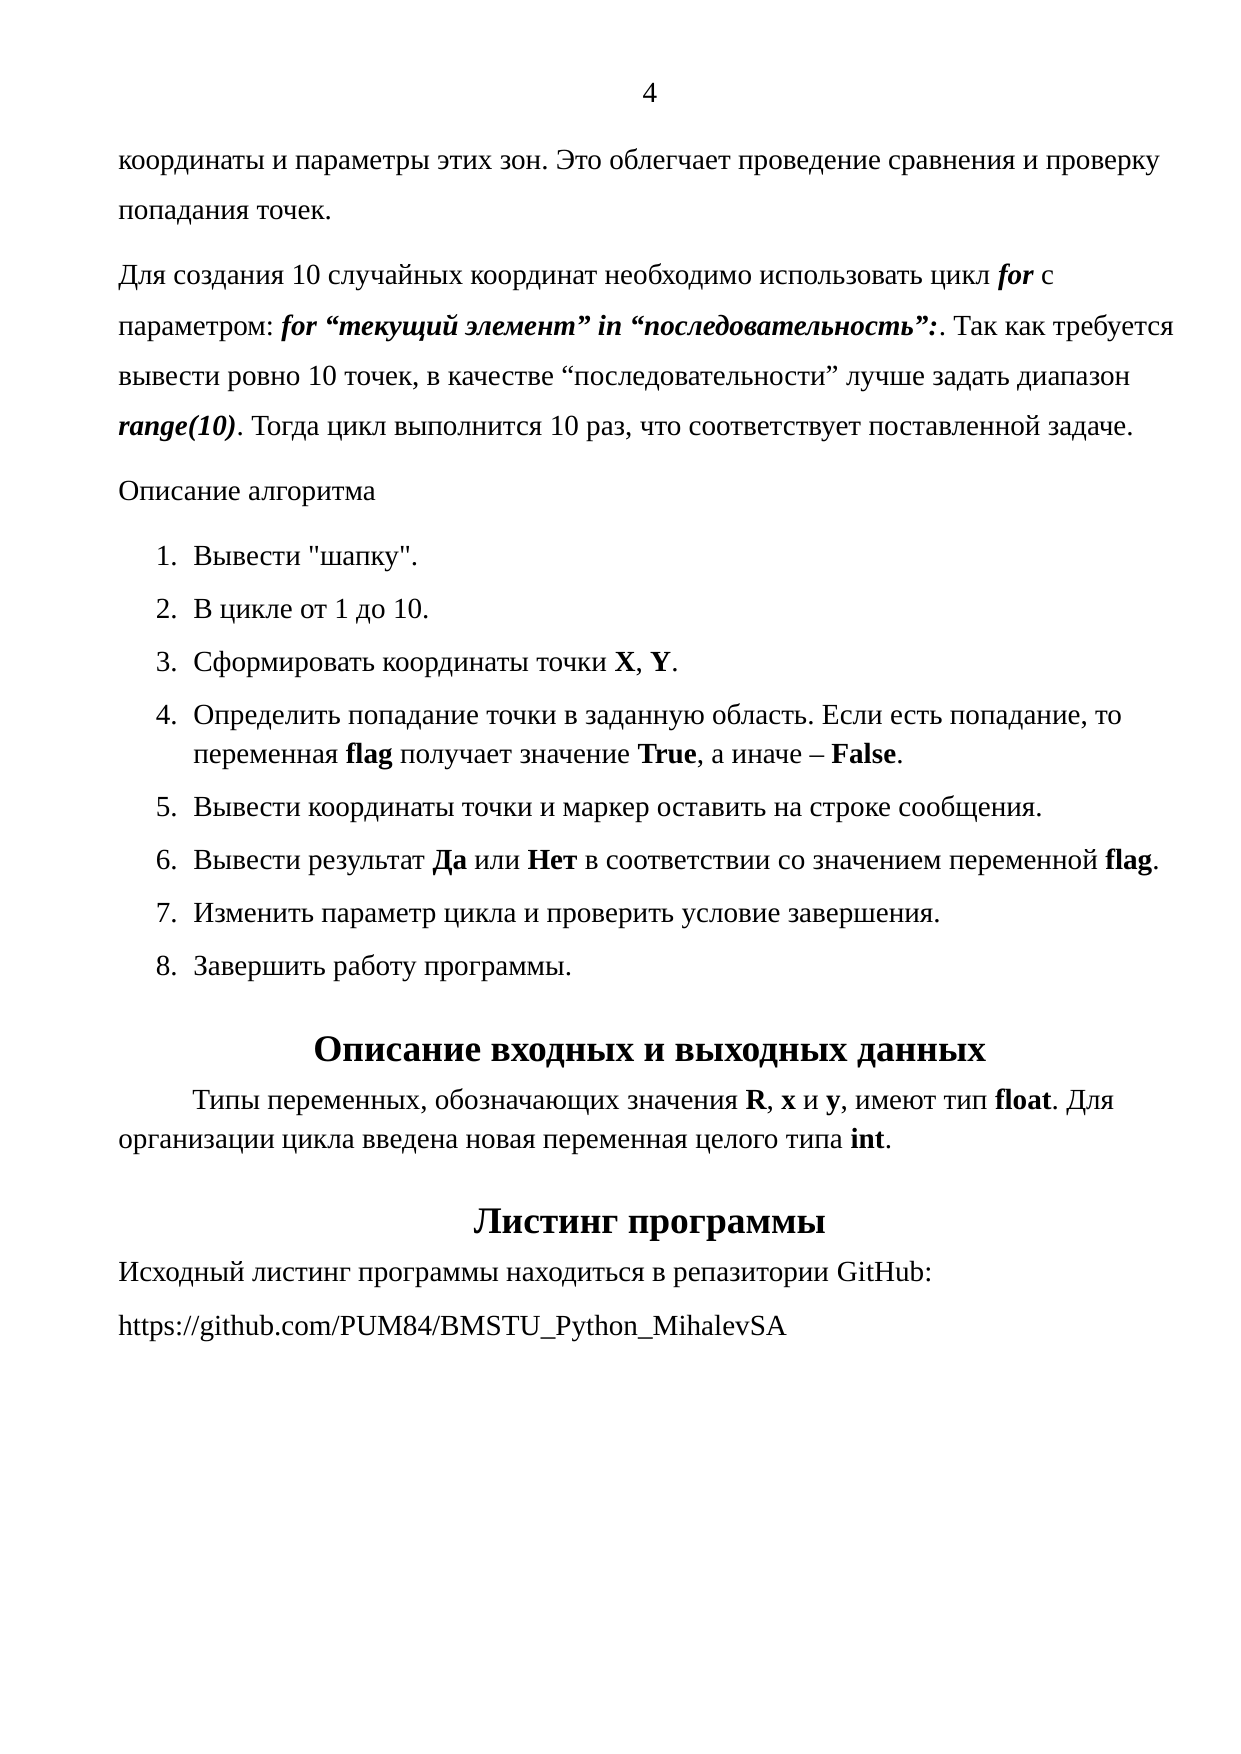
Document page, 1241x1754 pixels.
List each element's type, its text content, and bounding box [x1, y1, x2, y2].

text координаты и параметры этих зон. Это облегчает проведение сравнения и проверку попадания точек. [118, 142, 1181, 226]
list Определить попадание точки в заданную область. Если есть попадание, то переменная flag получает значение True, а иначе – False. [156, 697, 1181, 769]
text https://github.com/PUM84/BMSTU_Python_MihalevSA [118, 1308, 1181, 1341]
list Вывести координаты точки и маркер оставить на строке сообщения. [156, 789, 1181, 823]
text Типы переменных, обозначающих значения R, x и y, имеют тип float. Для организации цикла введена новая переменная целого типа int. [118, 1082, 1181, 1154]
list В цикле от 1 до 10. [156, 591, 1181, 625]
list Изменить параметр цикла и проверить условие завершения. [156, 895, 1181, 929]
text Исходный листинг программы находиться в репазитории GitHub: [118, 1254, 1181, 1288]
list Вывести результат Да или Нет в соответствии со значением переменной flag. [156, 842, 1181, 876]
list Завершить работу программы. [156, 948, 1181, 982]
list Вывести "шапку". [156, 538, 1181, 572]
text Для создания 10 случайных координат необходимо использовать цикл for с параметром: for “текущий элемент” in “последовательность”:. Так как требуется вывести ровно 10 точек, в качестве “последовательности” лучше задать диапазон range(10). Тогда цикл выполнится 10 раз, что соответствует поставленной задаче. [118, 257, 1181, 442]
subtitle Листинг программы [118, 1199, 1181, 1242]
text Описание алгоритма [118, 473, 1181, 507]
list Сформировать координаты точки X, Y. [156, 644, 1181, 678]
subtitle Описание входных и выходных данных [118, 1027, 1181, 1070]
